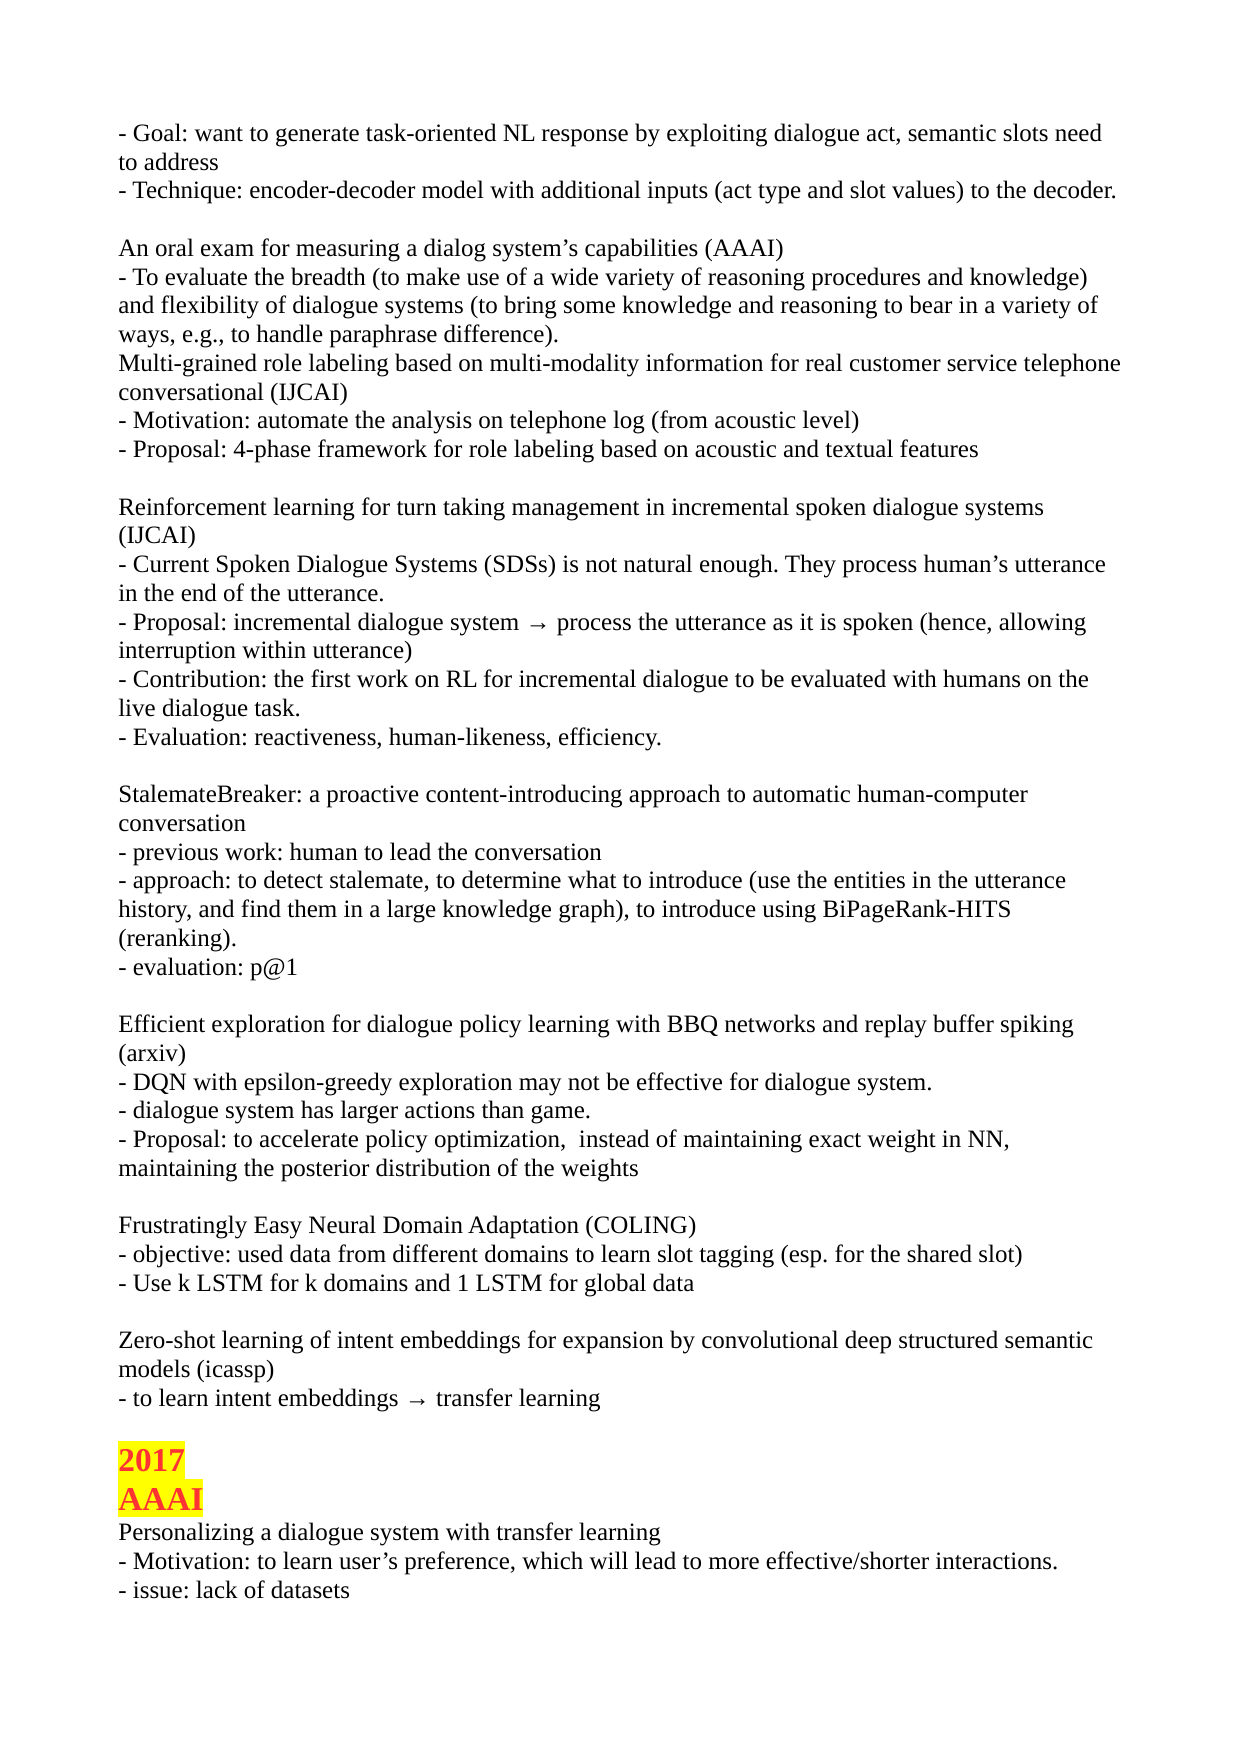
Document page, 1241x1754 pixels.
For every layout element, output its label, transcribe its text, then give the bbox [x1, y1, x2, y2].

text Reinforcement learning for turn taking management in incremental spoken dialogue systems (IJCAI) [118, 492, 1122, 549]
text Multi-grained role labeling based on multi-modality information for real customer service telephone conversational (IJCAI) [118, 348, 1122, 406]
text AAAI [118, 1479, 1122, 1517]
text - Motivation: automate the analysis on telephone log (from acoustic level) [118, 406, 1122, 434]
text - Technique: encoder-decoder model with additional inputs (act type and slot values) to the decoder. [118, 176, 1122, 204]
text - Evaluation: reactiveness, human-likeness, efficiency. [118, 722, 1122, 751]
text Efficient exploration for dialogue policy learning with BBQ networks and replay buffer spiking (arxiv) [118, 1009, 1122, 1067]
text - dialogue system has larger actions than game. [118, 1096, 1122, 1124]
text - DQN with epsilon-greedy exploration may not be effective for dialogue system. [118, 1067, 1122, 1096]
text Personalizing a dialogue system with transfer learning [118, 1517, 1122, 1546]
text - objective: used data from different domains to learn slot tagging (esp. for the shared slot) [118, 1239, 1122, 1268]
text 2017 [118, 1441, 1122, 1479]
text - Proposal: to accelerate policy optimization, instead of maintaining exact weight in NN, maintaining the posterior distribution of the weights [118, 1124, 1122, 1182]
text - Proposal: incremental dialogue system → process the utterance as it is spoken (hence, allowing interruption within utterance) [118, 607, 1122, 664]
text StalemateBreaker: a proactive content-introducing approach to automatic human-computer conversation [118, 779, 1122, 837]
text - Motivation: to learn user’s preference, which will lead to more effective/shorter interactions. [118, 1546, 1122, 1575]
text Zero-shot learning of intent embeddings for expansion by convolutional deep structured semantic models (icassp) [118, 1326, 1122, 1383]
text - Use k LSTM for k domains and 1 LSTM for global data [118, 1268, 1122, 1297]
text - Proposal: 4-phase framework for role labeling based on acoustic and textual features [118, 434, 1122, 463]
text - Current Spoken Dialogue Systems (SDSs) is not natural enough. They process human’s utterance in the end of the utterance. [118, 549, 1122, 607]
text - approach: to detect stalemate, to determine what to introduce (use the entities in the utterance history, and find them in a large knowledge graph), to introduce using BiPageRank-HITS (reranking). [118, 866, 1122, 952]
text - to learn intent embeddings → transfer learning [118, 1383, 1122, 1412]
text - Goal: want to generate task-oriented NL response by exploiting dialogue act, semantic slots need to address [118, 118, 1122, 176]
text - Contribution: the first work on RL for incremental dialogue to be evaluated with humans on the live dialogue task. [118, 664, 1122, 722]
text - evaluation: p@1 [118, 952, 1122, 981]
text - issue: lack of datasets [118, 1575, 1122, 1603]
text - To evaluate the breadth (to make use of a wide variety of reasoning procedures and knowledge) and flexibility of dialogue systems (to bring some knowledge and reasoning to bear in a variety of ways, e.g., to handle paraphrase difference). [118, 262, 1122, 348]
text An oral exam for measuring a dialog system’s capabilities (AAAI) [118, 233, 1122, 262]
text - previous work: human to lead the conversation [118, 837, 1122, 866]
text Frustratingly Easy Neural Domain Adaptation (COLING) [118, 1211, 1122, 1239]
